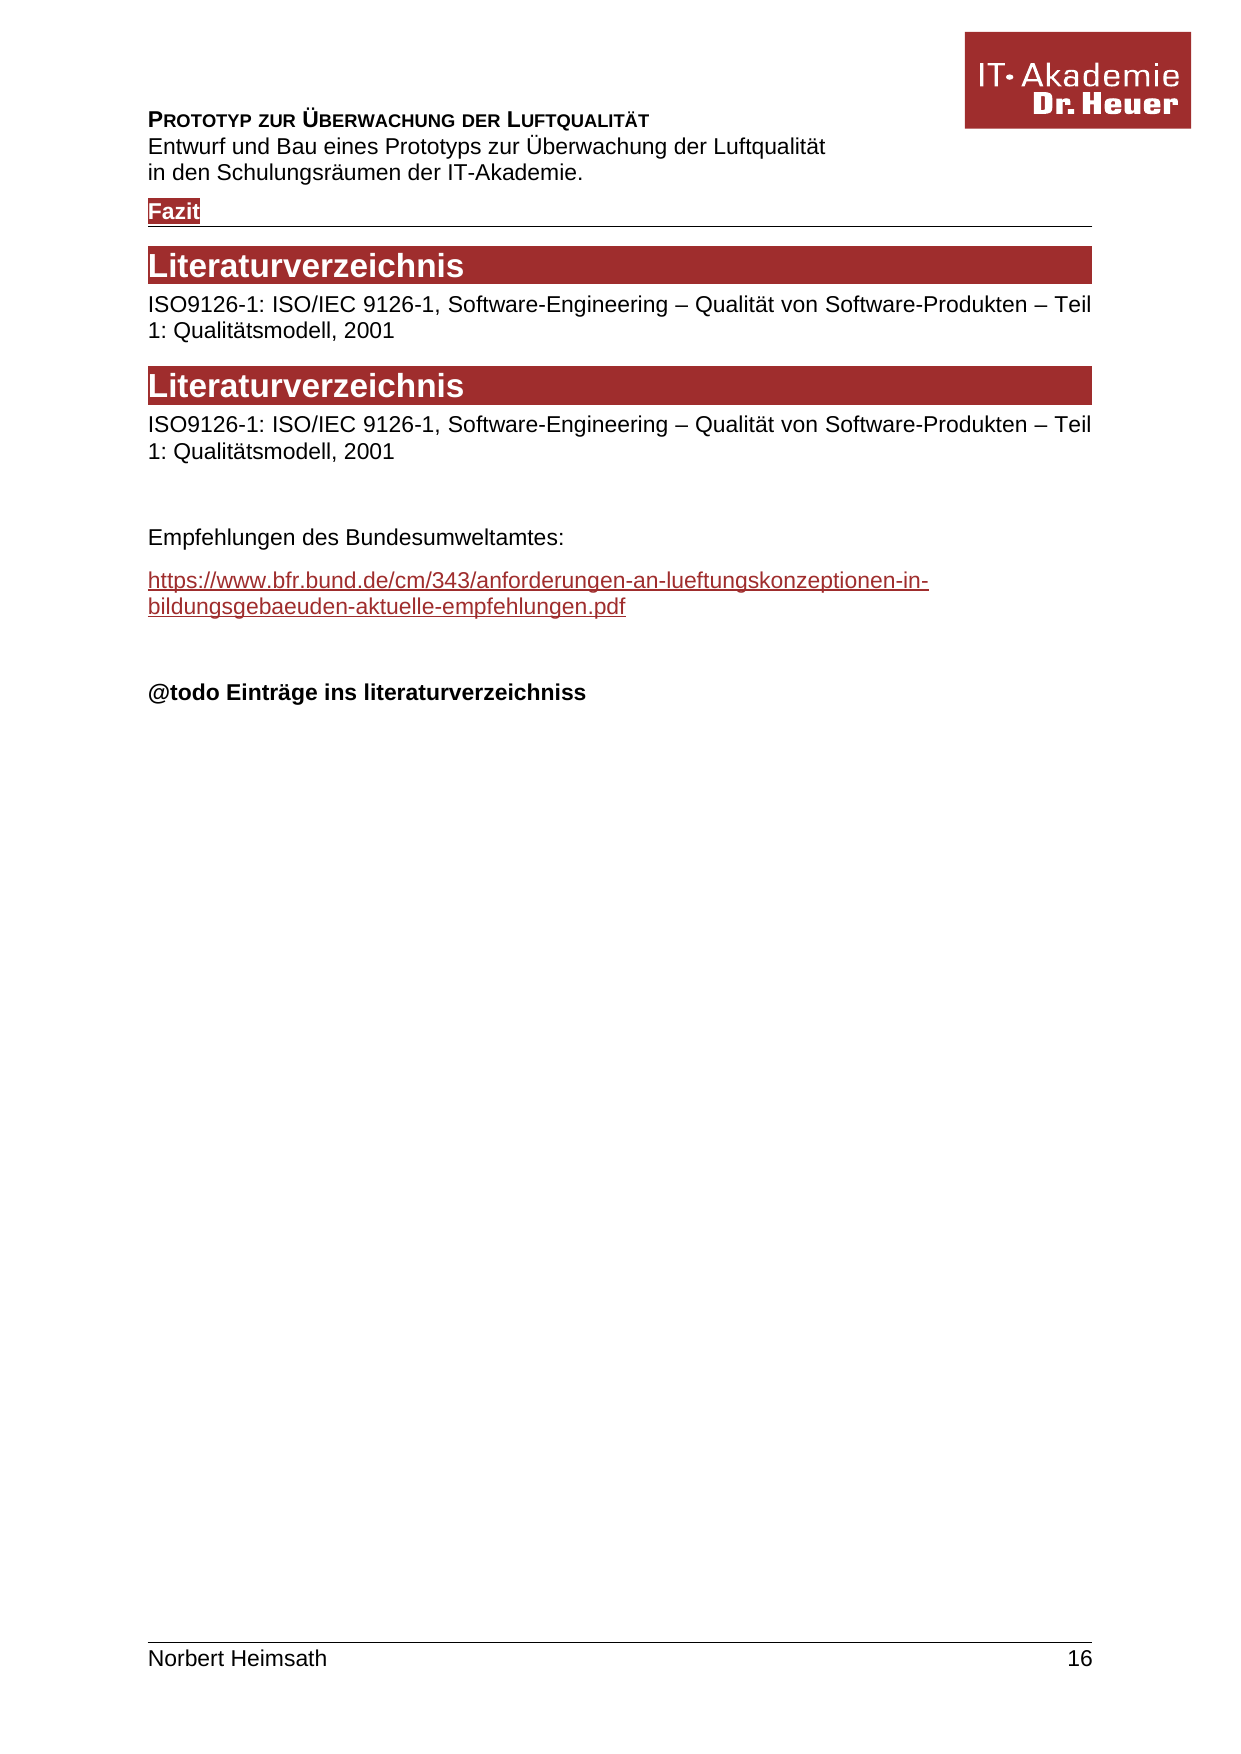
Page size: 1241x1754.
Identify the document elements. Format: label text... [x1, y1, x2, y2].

subtitle Literaturverzeichnis [148, 366, 1092, 405]
text https://www.bfr.bund.de/cm/343/anforderungen-an-lueftungskonzeptionen-in-bildungsgebaeuden-aktuelle-empfehlungen.pdf [148, 567, 1092, 619]
text ISO9126-1: ISO/IEC 9126-1, Software-Engineering – Qualität von Software-Produkten – Teil 1: Qualitätsmodell, 2001 [148, 291, 1092, 343]
text @todo Einträge ins literaturverzeichniss [148, 679, 1092, 705]
text ISO9126-1: ISO/IEC 9126-1, Software-Engineering – Qualität von Software-Produkten – Teil 1: Qualitätsmodell, 2001 [148, 411, 1092, 464]
subtitle Literaturverzeichnis [148, 246, 1092, 284]
text Empfehlungen des Bundesumweltamtes: [148, 524, 1092, 550]
